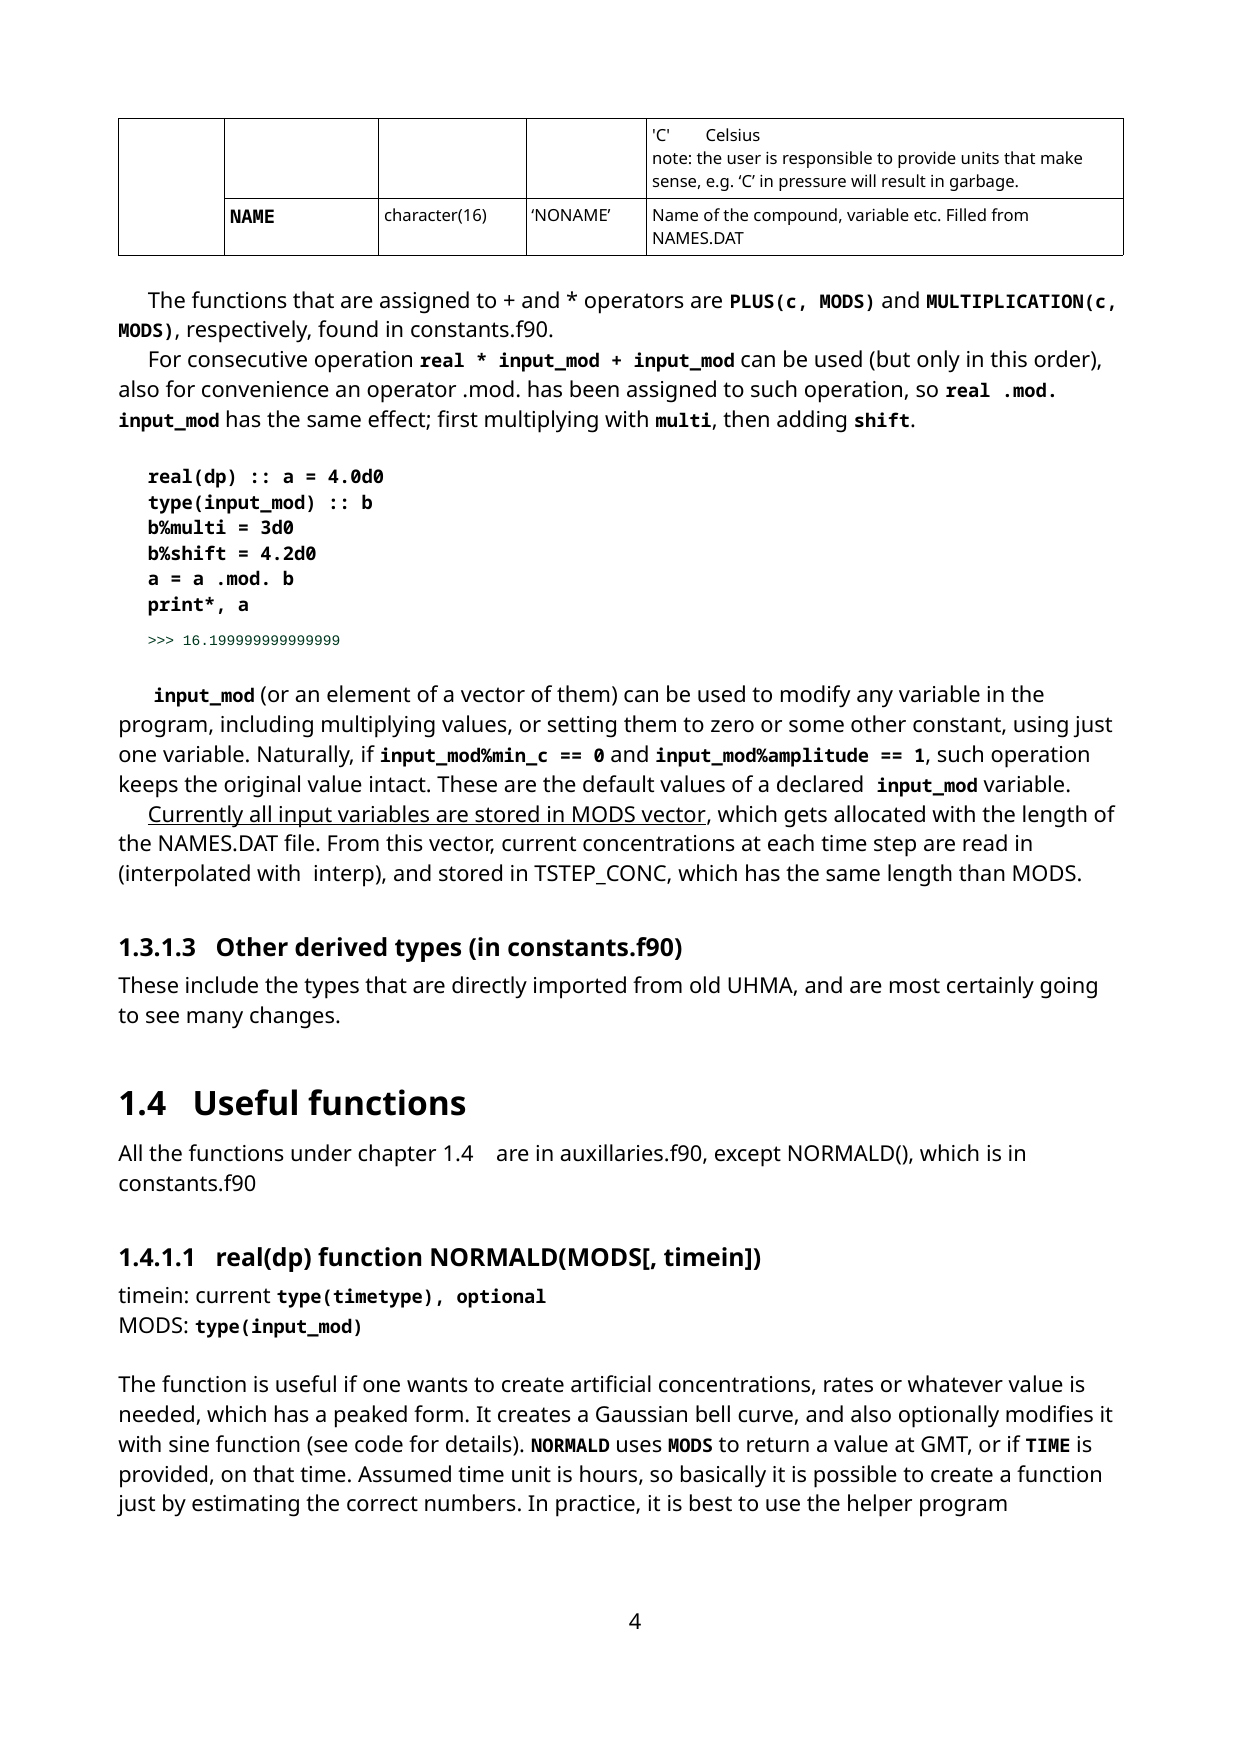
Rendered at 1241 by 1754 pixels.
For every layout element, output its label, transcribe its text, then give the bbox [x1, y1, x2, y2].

table_cell 'C' Celsius note: the user is responsible to provide units that make sense, e.g. ‘C’ in pressure will result in garbage. [647, 119, 1123, 198]
text MODS: type(input_mod) [118, 1310, 1122, 1339]
table_cell [225, 119, 378, 198]
subtitle real(dp) function NORMALD(MODS[, timein]) [118, 1240, 1122, 1273]
text print*, a [118, 591, 1122, 617]
table_cell ‘NONAME’ [527, 199, 646, 255]
text The function is useful if one wants to create artificial concentrations, rates or whatever value is needed, which has a peaked form. It creates a Gaussian bell curve, and also optionally modifies it with sine function (see code for details). NORMALD uses MODS to return a value at GMT, or if TIME is provided, on that time. Assumed time unit is hours, so basically it is possible to create a function just by estimating the correct numbers. In practice, it is best to use the helper program [118, 1369, 1122, 1518]
text All the functions under chapter 1.4 are in auxillaries.f90, except NORMALD(), which is in constants.f90 [118, 1138, 1122, 1198]
text For consecutive operation real * input_mod + input_mod can be used (but only in this order), also for convenience an operator .mod. has been assigned to such operation, so real .mod. input_mod has the same effect; first multiplying with multi, then adding shift. [118, 344, 1122, 434]
subtitle Other derived types (in constants.f90) [118, 930, 1122, 964]
text Currently all input variables are stored in MODS vector, which gets allocated with the length of the NAMES.DAT file. From this vector, current concentrations at each time step are read in (interpolated with interp), and stored in TSTEP_CONC, which has the same length than MODS. [118, 799, 1122, 888]
table_cell [527, 119, 646, 198]
text These include the types that are directly imported from old UHMA, and are most certainly going to see many changes. [118, 970, 1122, 1030]
table_cell [379, 119, 526, 198]
text >>> 16.199999999999999 [118, 633, 1122, 650]
text b%multi = 3d0 [118, 514, 1122, 540]
text The functions that are assigned to + and * operators are PLUS(c, MODS) and MULTIPLICATION(c, MODS), respectively, found in constants.f90. [118, 285, 1122, 344]
table_cell character(16) [379, 199, 526, 255]
text input_mod (or an element of a vector of them) can be used to modify any variable in the program, including multiplying values, or setting them to zero or some other constant, using just one variable. Naturally, if input_mod%min_c == 0 and input_mod%amplitude == 1, such operation keeps the original value intact. These are the default values of a declared input_mod variable. [118, 679, 1122, 799]
table_cell NAME [225, 199, 378, 255]
text real(dp) :: a = 4.0d0 [118, 463, 1122, 489]
text timein: current type(timetype), optional [118, 1280, 1122, 1310]
text type(input_mod) :: b [118, 489, 1122, 514]
text a = a .mod. b [118, 566, 1122, 591]
table_cell [119, 119, 224, 255]
text b%shift = 4.2d0 [118, 540, 1122, 566]
table_cell Name of the compound, variable etc. Filled from NAMES.DAT [647, 199, 1123, 255]
subtitle Useful functions [118, 1080, 1122, 1126]
